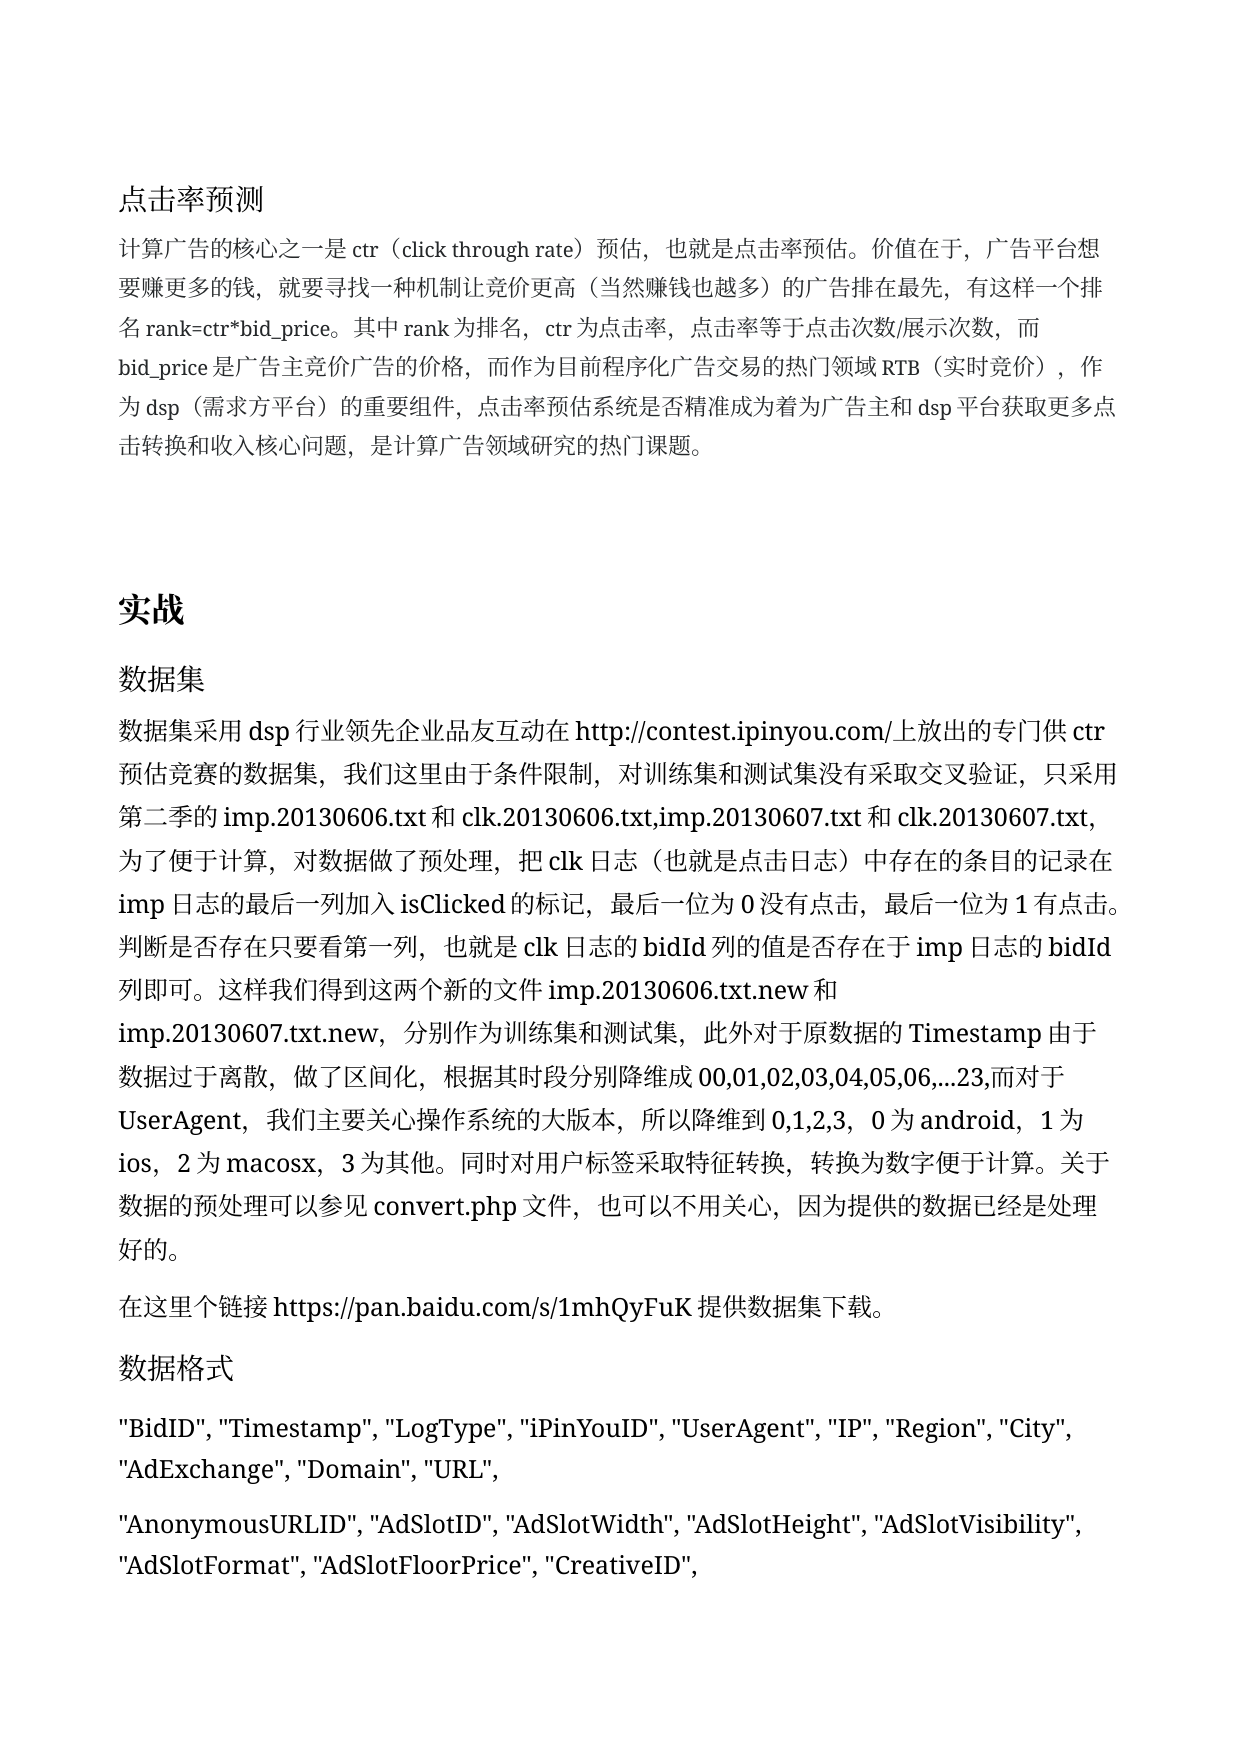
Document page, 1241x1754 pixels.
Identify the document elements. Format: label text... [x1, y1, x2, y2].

text "BidID", "Timestamp", "LogType", "iPinYouID", "UserAgent", "IP", "Region", "City", "AdExchange", "Domain", "URL", [118, 1411, 1122, 1486]
subtitle 点击率预测 [118, 176, 1122, 218]
text 计算广告的核心之一是ctr（click through rate）预估，也就是点击率预估。价值在于，广告平台想要赚更多的钱，就要寻找一种机制让竞价更高（当然赚钱也越多）的广告排在最先，有这样一个排名rank=ctr*bid_price。其中rank为排名，ctr为点击率，点击率等于点击次数/展示次数，而bid_price是广告主竞价广告的价格，而作为目前程序化广告交易的热门领域RTB（实时竞价），作为dsp（需求方平台）的重要组件，点击率预估系统是否精准成为着为广告主和dsp平台获取更多点击转换和收入核心问题，是计算广告领域研究的热门课题。 [118, 231, 1122, 461]
text 数据集采用dsp行业领先企业品友互动在http://contest.ipinyou.com/上放出的专门供ctr预估竞赛的数据集，我们这里由于条件限制，对训练集和测试集没有采取交叉验证，只采用第二季的imp.20130606.txt和clk.20130606.txt,imp.20130607.txt和clk.20130607.txt，为了便于计算，对数据做了预处理，把clk日志（也就是点击日志）中存在的条目的记录在imp日志的最后一列加入isClicked的标记，最后一位为0没有点击，最后一位为1有点击。判断是否存在只要看第一列，也就是clk日志的bidId列的值是否存在于imp日志的bidId列即可。这样我们得到这两个新的文件imp.20130606.txt.new和imp.20130607.txt.new，分别作为训练集和测试集，此外对于原数据的Timestamp由于数据过于离散，做了区间化，根据其时段分别降维成00,01,02,03,04,05,06,...23,而对于UserAgent，我们主要关心操作系统的大版本，所以降维到0,1,2,3，0为android，1为ios，2为macosx，3为其他。同时对用户标签采取特征转换，转换为数字便于计算。关于数据的预处理可以参见convert.php文件，也可以不用关心，因为提供的数据已经是处理好的。 [118, 712, 1122, 1266]
subtitle 实战 [118, 584, 1122, 632]
text "AnonymousURLID", "AdSlotID", "AdSlotWidth", "AdSlotHeight", "AdSlotVisibility", "AdSlotFormat", "AdSlotFloorPrice", "CreativeID", [118, 1507, 1122, 1582]
text 数据格式 [118, 1346, 1122, 1388]
subtitle 数据集 [118, 657, 1122, 699]
text 在这里个链接https://pan.baidu.com/s/1mhQyFuK提供数据集下载。 [118, 1288, 1122, 1324]
